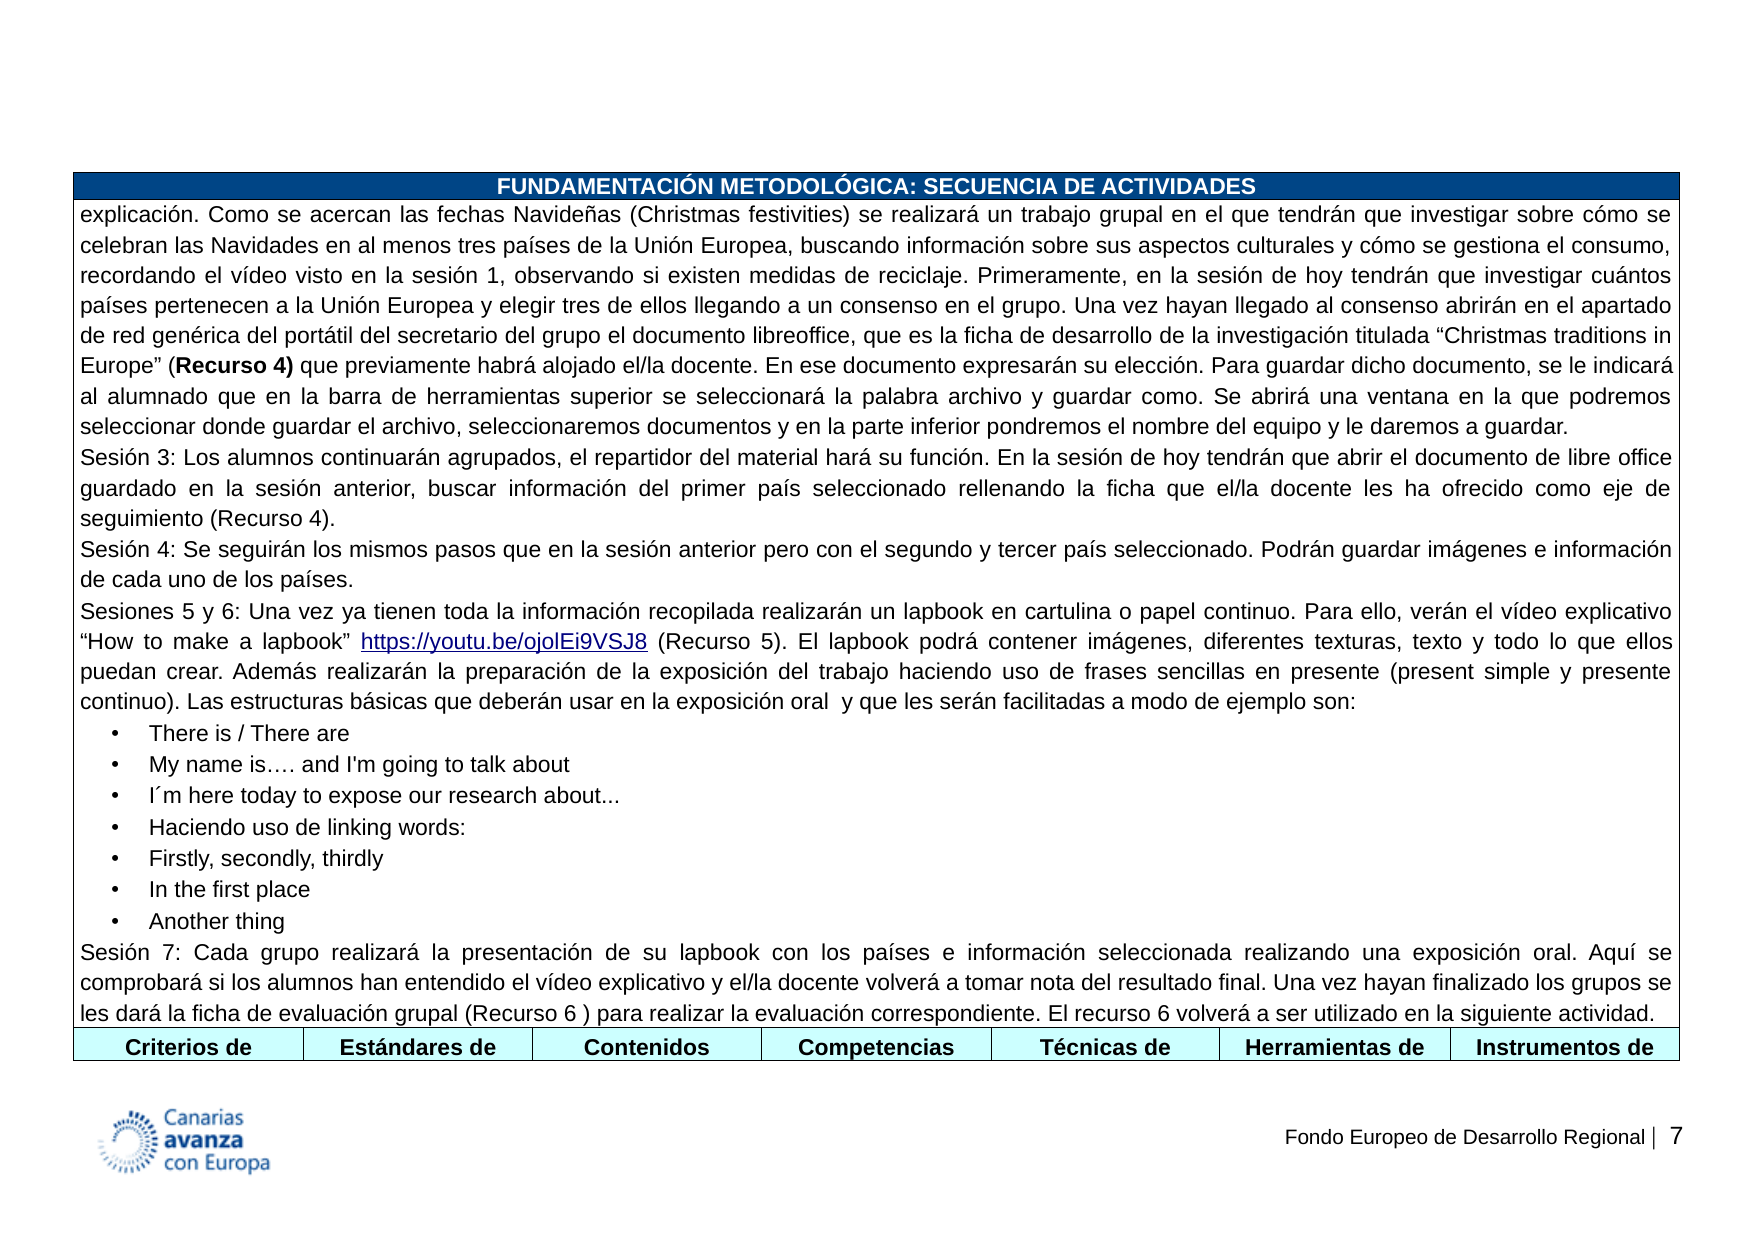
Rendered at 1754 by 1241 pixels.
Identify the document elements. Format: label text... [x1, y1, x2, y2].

table_cell Competencias [762, 1028, 991, 1060]
table_cell Criterios de [74, 1028, 303, 1060]
table_cell explicación. Como se acercan las fechas Navideñas (Christmas festivities) se realizará un trabajo grupal en el que tendrán que investigar sobre cómo se celebran las Navidades en al menos tres países de la Unión Europea, buscando información sobre sus aspectos culturales y cómo se gestiona el consumo, recordando el vídeo visto en la sesión 1, observando si existen medidas de reciclaje. Primeramente, en la sesión de hoy tendrán que investigar cuántos países pertenecen a la Unión Europea y elegir tres de ellos llegando a un consenso en el grupo. Una vez hayan llegado al consenso abrirán en el apartado de red genérica del portátil del secretario del grupo el documento libreoffice, que es la ficha de desarrollo de la investigación titulada “Christmas traditions in Europe” (Recurso 4) que previamente habrá alojado el/la docente. En ese documento expresarán su elección. Para guardar dicho documento, se le indicará al alumnado que en la barra de herramientas superior se seleccionará la palabra archivo y guardar como. Se abrirá una ventana en la que podremos seleccionar donde guardar el archivo, seleccionaremos documentos y en la parte inferior pondremos el nombre del equipo y le daremos a guardar. Sesión 3: Los alumnos continuarán agrupados, el repartidor del material hará su función. En la sesión de hoy tendrán que abrir el documento de libre office guardado en la sesión anterior, buscar información del primer país seleccionado rellenando la ficha que el/la docente les ha ofrecido como eje de seguimiento (Recurso 4). Sesión 4: Se seguirán los mismos pasos que en la sesión anterior pero con el segundo y tercer país seleccionado. Podrán guardar imágenes e información de cada uno de los países. Sesiones 5 y 6: Una vez ya tienen toda la información recopilada realizarán un lapbook en cartulina o papel continuo. Para ello, verán el vídeo explicativo “How to make a lapbook” https://youtu.be/ojolEi9VSJ8 (Recurso 5). El lapbook podrá contener imágenes, diferentes texturas, texto y todo lo que ellos puedan crear. Además realizarán la preparación de la exposición del trabajo haciendo uso de frases sencillas en presente (present simple y presente continuo). Las estructuras básicas que deberán usar en la exposición oral y que les serán facilitadas a modo de ejemplo son: There is / There are My name is…. and I'm going to talk about I´m here today to expose our research about... Haciendo uso de linking words: Firstly, secondly, thirdly In the first place Another thing Sesión 7: Cada grupo realizará la presentación de su lapbook con los países e información seleccionada realizando una exposición oral. Aquí se comprobará si los alumnos han entendido el vídeo explicativo y el/la docente volverá a tomar nota del resultado final. Una vez hayan finalizado los grupos se les dará la ficha de evaluación grupal (Recurso 6 ) para realizar la evaluación correspondiente. El recurso 6 volverá a ser utilizado en la siguiente actividad. [74, 200, 1679, 1027]
table_cell Estándares de [304, 1028, 532, 1060]
picture [79, 1096, 290, 1189]
table_cell Instrumentos de [1451, 1028, 1679, 1060]
table_cell Técnicas de [992, 1028, 1219, 1060]
table_cell Herramientas de [1220, 1028, 1450, 1060]
table_header FUNDAMENTACIÓN METODOLÓGICA: SECUENCIA DE ACTIVIDADES [74, 173, 1679, 199]
table_cell Contenidos [533, 1028, 761, 1060]
